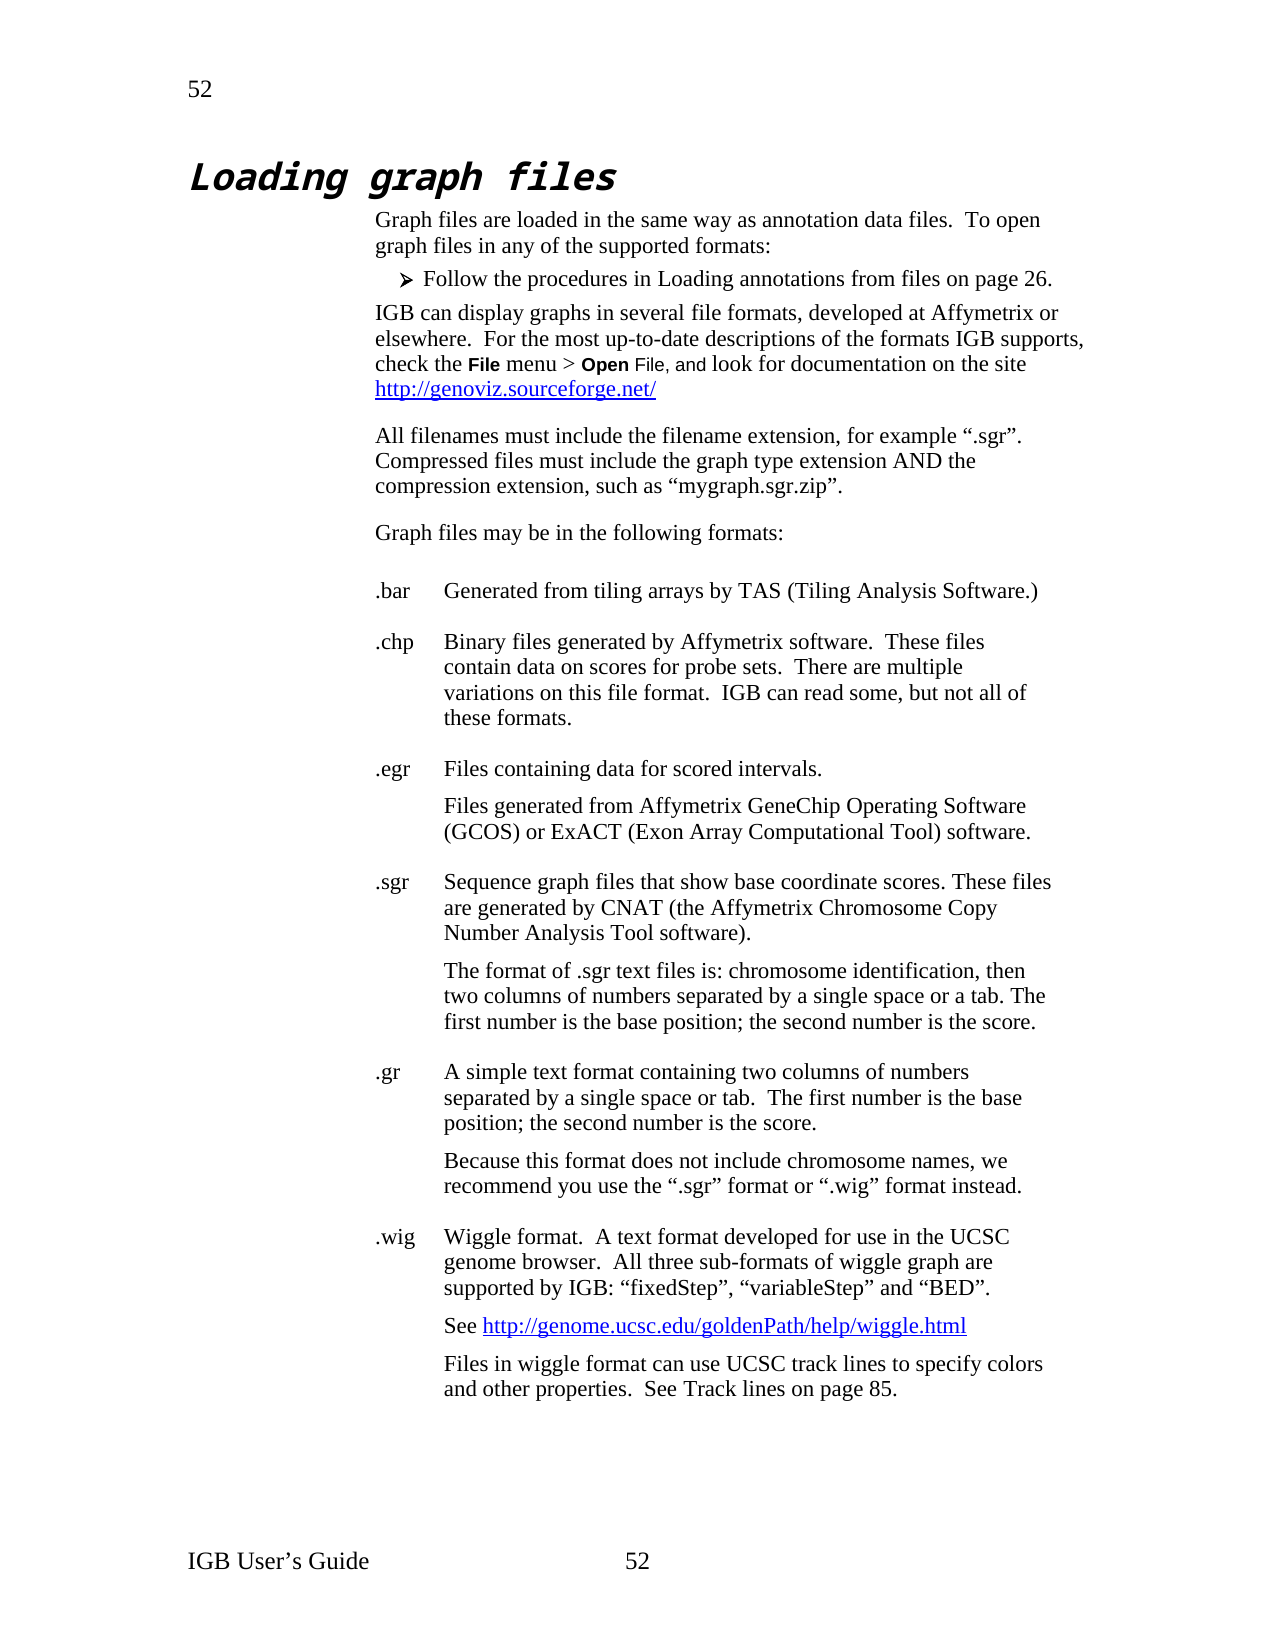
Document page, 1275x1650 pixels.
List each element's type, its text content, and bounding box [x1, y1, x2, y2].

text All filenames must include the filename extension, for example “.sgr”. Compressed files must include the graph type extension AND the compression extension, such as “mygraph.sgr.zip”. [375, 423, 1087, 499]
text IGB can display graphs in several file formats, developed at Affymetrix or elsewhere. For the most up-to-date descriptions of the formats IGB supports, check the File menu > Open File, and look for documentation on the site http://genoviz.sourceforge.net/ [375, 300, 1087, 402]
list Follow the procedures in Loading annotations from files on page 25. [399, 266, 1087, 292]
table_header Generated from tiling arrays by TAS (Tiling Analysis Software.) [433, 566, 1069, 616]
table_cell Wiggle format. A text format developed for use in the UCSC genome browser. All three sub-formats of wiggle graph are supported by IGB: “fixedStep”, “variableStep” and “BED”. See http://genome.ucsc.edu/goldenPath/help/wiggle.html Files in wiggle format can use UCSC track lines to specify colors and other properties. See Track lines on page 85. [433, 1211, 1069, 1414]
table_cell .chp [364, 616, 432, 743]
text Graph files are loaded in the same way as annotation data files. To open graph files in any of the supported formats: [375, 207, 1087, 258]
table_cell .sgr [364, 857, 432, 1047]
subtitle Loading graph files [187, 150, 1087, 201]
text Graph files may be in the following formats: [375, 520, 1087, 545]
table_cell .gr [364, 1047, 432, 1211]
table_header .bar [364, 566, 432, 616]
table_cell .egr [364, 743, 432, 857]
table_cell Sequence graph files that show base coordinate scores. These files are generated by CNAT (the Affymetrix Chromosome Copy Number Analysis Tool software). The format of .sgr text files is: chromosome identification, then two columns of numbers separated by a single space or a tab. The first number is the base position; the second number is the score. [433, 857, 1069, 1047]
table_cell Binary files generated by Affymetrix software. These files contain data on scores for probe sets. There are multiple variations on this file format. IGB can read some, but not all of these formats. [433, 616, 1069, 743]
table_cell Files containing data for scored intervals. Files generated from Affymetrix GeneChip Operating Software (GCOS) or ExACT (Exon Array Computational Tool) software. [433, 743, 1069, 857]
table_cell .wig [364, 1211, 432, 1414]
table_cell A simple text format containing two columns of numbers separated by a single space or tab. The first number is the base position; the second number is the score. Because this format does not include chromosome names, we recommend you use the “.sgr” format or “.wig” format instead. [433, 1047, 1069, 1211]
